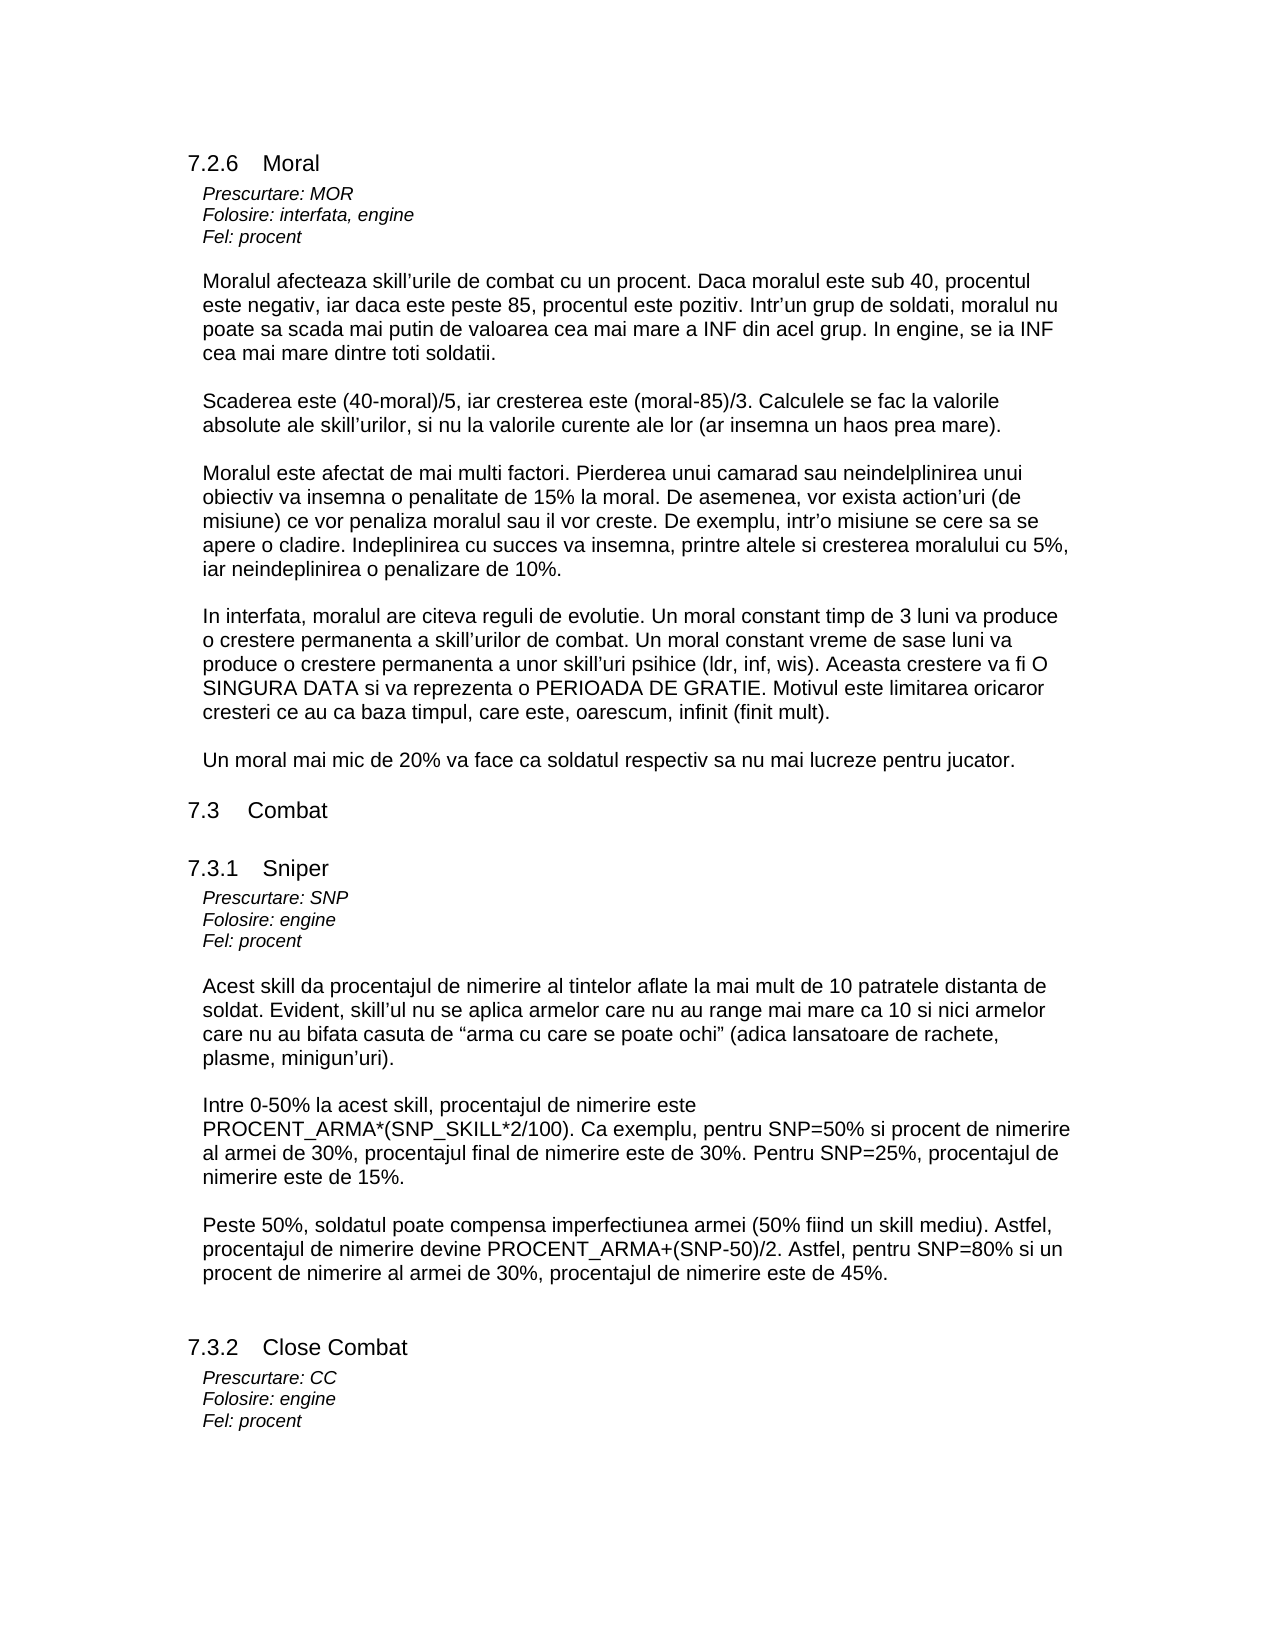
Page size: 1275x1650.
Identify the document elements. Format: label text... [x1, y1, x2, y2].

text Folosire: interfata, engine [202, 204, 1072, 226]
text Moralul este afectat de mai multi factori. Pierderea unui camarad sau neindelplinirea unui obiectiv va insemna o penalitate de 15% la moral. De asemenea, vor exista action’uri (de misiune) ce vor penaliza moralul sau il vor creste. De exemplu, intr’o misiune se cere sa se apere o cladire. Indeplinirea cu succes va insemna, printre altele si cresterea moralului cu 5%, iar neindeplinirea o penalizare de 10%. [202, 461, 1072, 580]
text Un moral mai mic de 20% va face ca soldatul respectiv sa nu mai lucreze pentru jucator. [202, 748, 1072, 772]
text Peste 50%, soldatul poate compensa imperfectiunea armei (50% fiind un skill mediu). Astfel, procentajul de nimerire devine PROCENT_ARMA+(SNP-50)/2. Astfel, pentru SNP=80% si un procent de nimerire al armei de 30%, procentajul de nimerire este de 45%. [202, 1213, 1072, 1285]
text Prescurtare: MOR [202, 183, 1072, 204]
text Fel: procent [202, 930, 1072, 952]
text Acest skill da procentajul de nimerire al tintelor aflate la mai mult de 10 patratele distanta de soldat. Evident, skill’ul nu se aplica armelor care nu au range mai mare ca 10 si nici armelor care nu au bifata casuta de “arma cu care se poate ochi” (adica lansatoare de rachete, plasme, minigun’uri). [202, 973, 1072, 1069]
text Intre 0-50% la acest skill, procentajul de nimerire este PROCENT_ARMA*(SNP_SKILL*2/100). Ca exemplu, pentru SNP=50% si procent de nimerire al armei de 30%, procentajul final de nimerire este de 30%. Pentru SNP=25%, procentajul de nimerire este de 15%. [202, 1093, 1072, 1189]
text Folosire: engine [202, 909, 1072, 930]
subtitle Sniper [187, 854, 1087, 881]
text Fel: procent [202, 226, 1072, 247]
text Prescurtare: CC [202, 1366, 1072, 1388]
text Prescurtare: SNP [202, 887, 1072, 909]
text Moralul afecteaza skill’urile de combat cu un procent. Daca moralul este sub 40, procentul este negativ, iar daca este peste 85, procentul este pozitiv. Intr’un grup de soldati, moralul nu poate sa scada mai putin de valoarea cea mai mare a INF din acel grup. In engine, se ia INF cea mai mare dintre toti soldatii. [202, 269, 1072, 365]
text Folosire: engine [202, 1388, 1072, 1409]
subtitle Close Combat [187, 1334, 1087, 1360]
subtitle Moral [187, 150, 1087, 176]
text Scaderea este (40-moral)/5, iar cresterea este (moral-85)/3. Calculele se fac la valorile absolute ale skill’urilor, si nu la valorile curente ale lor (ar insemna un haos prea mare). [202, 389, 1072, 437]
text Fel: procent [202, 1409, 1072, 1431]
text In interfata, moralul are citeva reguli de evolutie. Un moral constant timp de 3 luni va produce o crestere permanenta a skill’urilor de combat. Un moral constant vreme de sase luni va produce o crestere permanenta a unor skill’uri psihice (ldr, inf, wis). Aceasta crestere va fi O SINGURA DATA si va reprezenta o PERIOADA DE GRATIE. Motivul este limitarea oricaror cresteri ce au ca baza timpul, care este, oarescum, infinit (finit mult). [202, 604, 1072, 724]
subtitle Combat [187, 797, 1087, 823]
